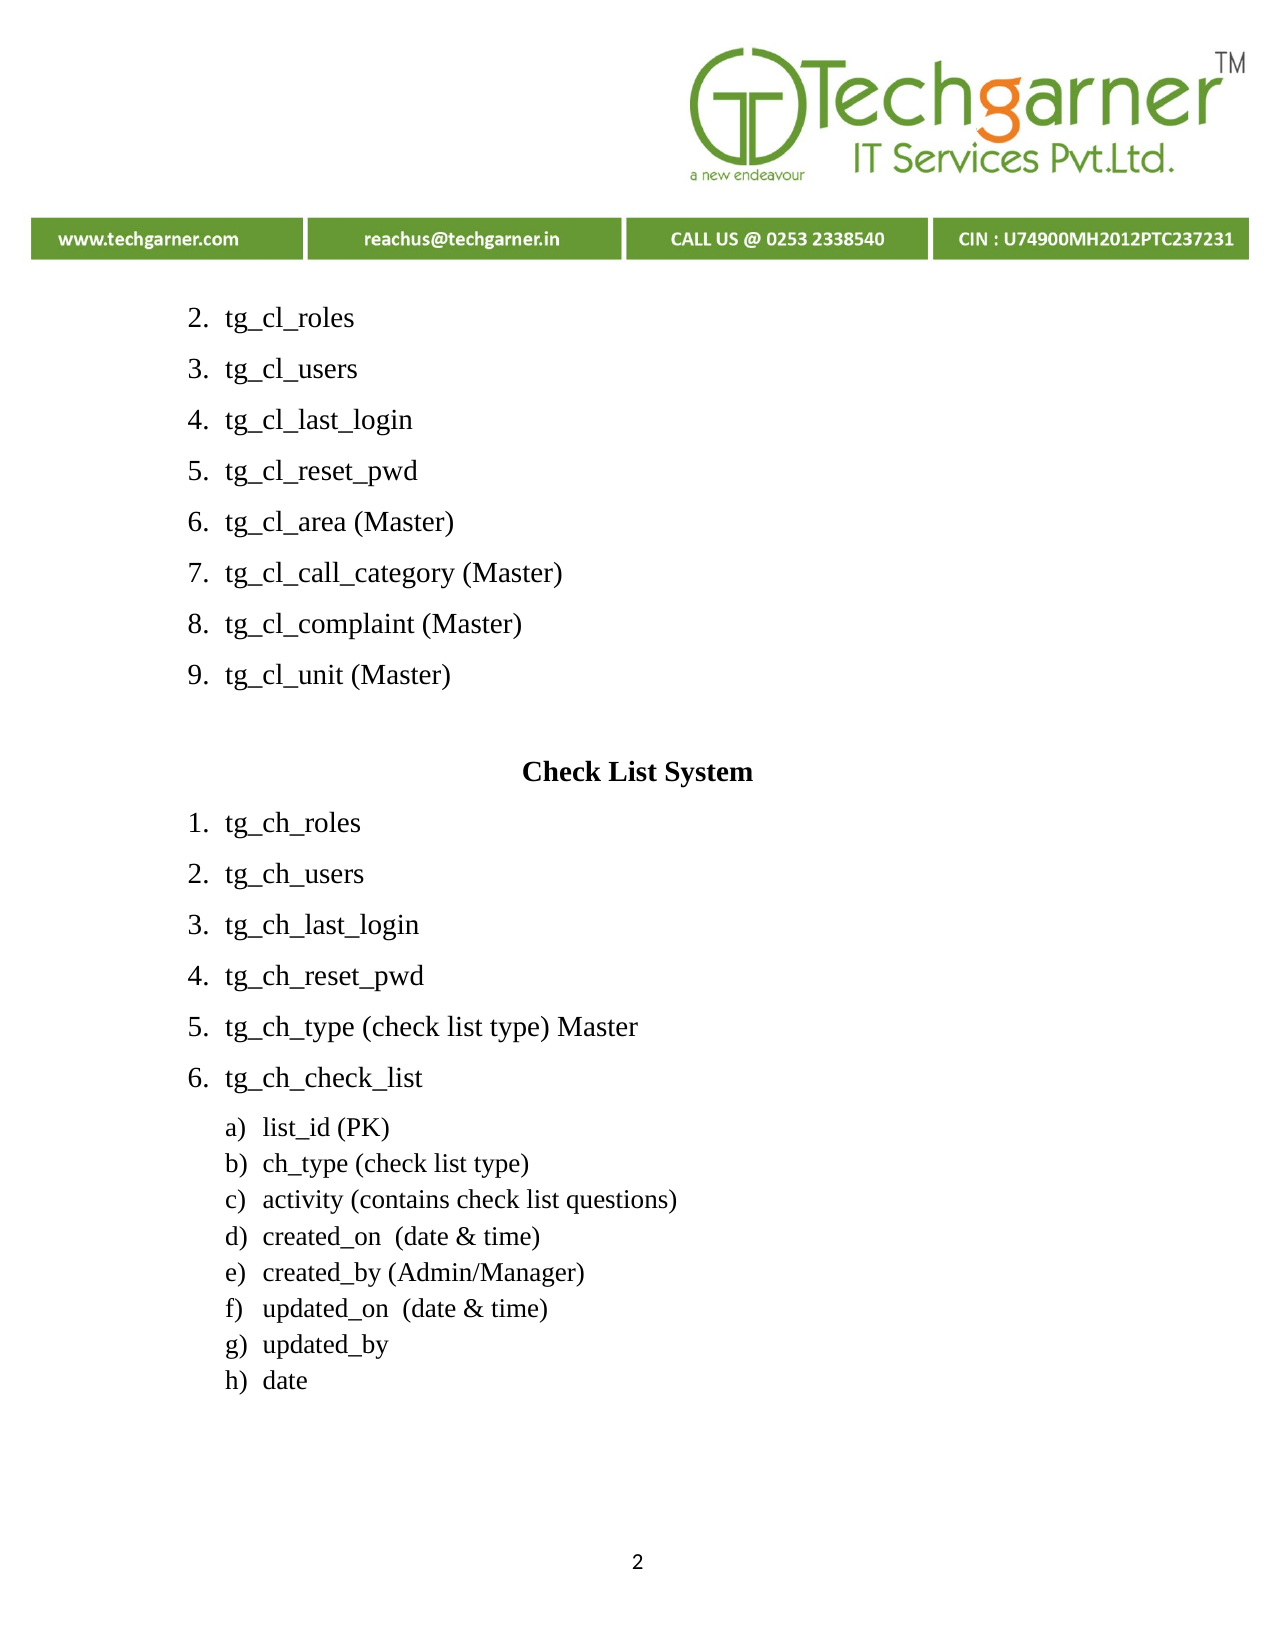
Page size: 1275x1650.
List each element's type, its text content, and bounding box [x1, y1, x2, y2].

list tg_ch_users [187, 856, 1125, 890]
list tg_ch_last_login [187, 907, 1125, 941]
list tg_cl_last_login [187, 402, 1125, 436]
list tg_cl_call_category (Master) [187, 555, 1125, 589]
list tg_ch_check_list [187, 1060, 1125, 1094]
list created_on (date & time) [225, 1220, 1125, 1251]
list tg_cl_reset_pwd [187, 453, 1125, 487]
list tg_cl_complaint (Master) [187, 606, 1125, 640]
list tg_ch_type (check list type) Master [187, 1009, 1125, 1043]
list tg_cl_roles [187, 296, 1125, 334]
list tg_cl_users [187, 351, 1125, 385]
list list_id (PK) [225, 1111, 1125, 1142]
list ch_type (check list type) [225, 1147, 1125, 1179]
text Check List System [150, 754, 1125, 788]
list activity (contains check list questions) [225, 1184, 1125, 1215]
list date [225, 1364, 1125, 1396]
list tg_cl_unit (Master) [187, 657, 1125, 691]
list tg_cl_area (Master) [187, 504, 1125, 538]
list tg_ch_roles [187, 805, 1125, 839]
picture [0, 11, 1275, 296]
list updated_by [225, 1328, 1125, 1359]
list created_by (Admin/Manager) [225, 1256, 1125, 1287]
list tg_ch_reset_pwd [187, 958, 1125, 992]
list updated_on (date & time) [225, 1292, 1125, 1323]
